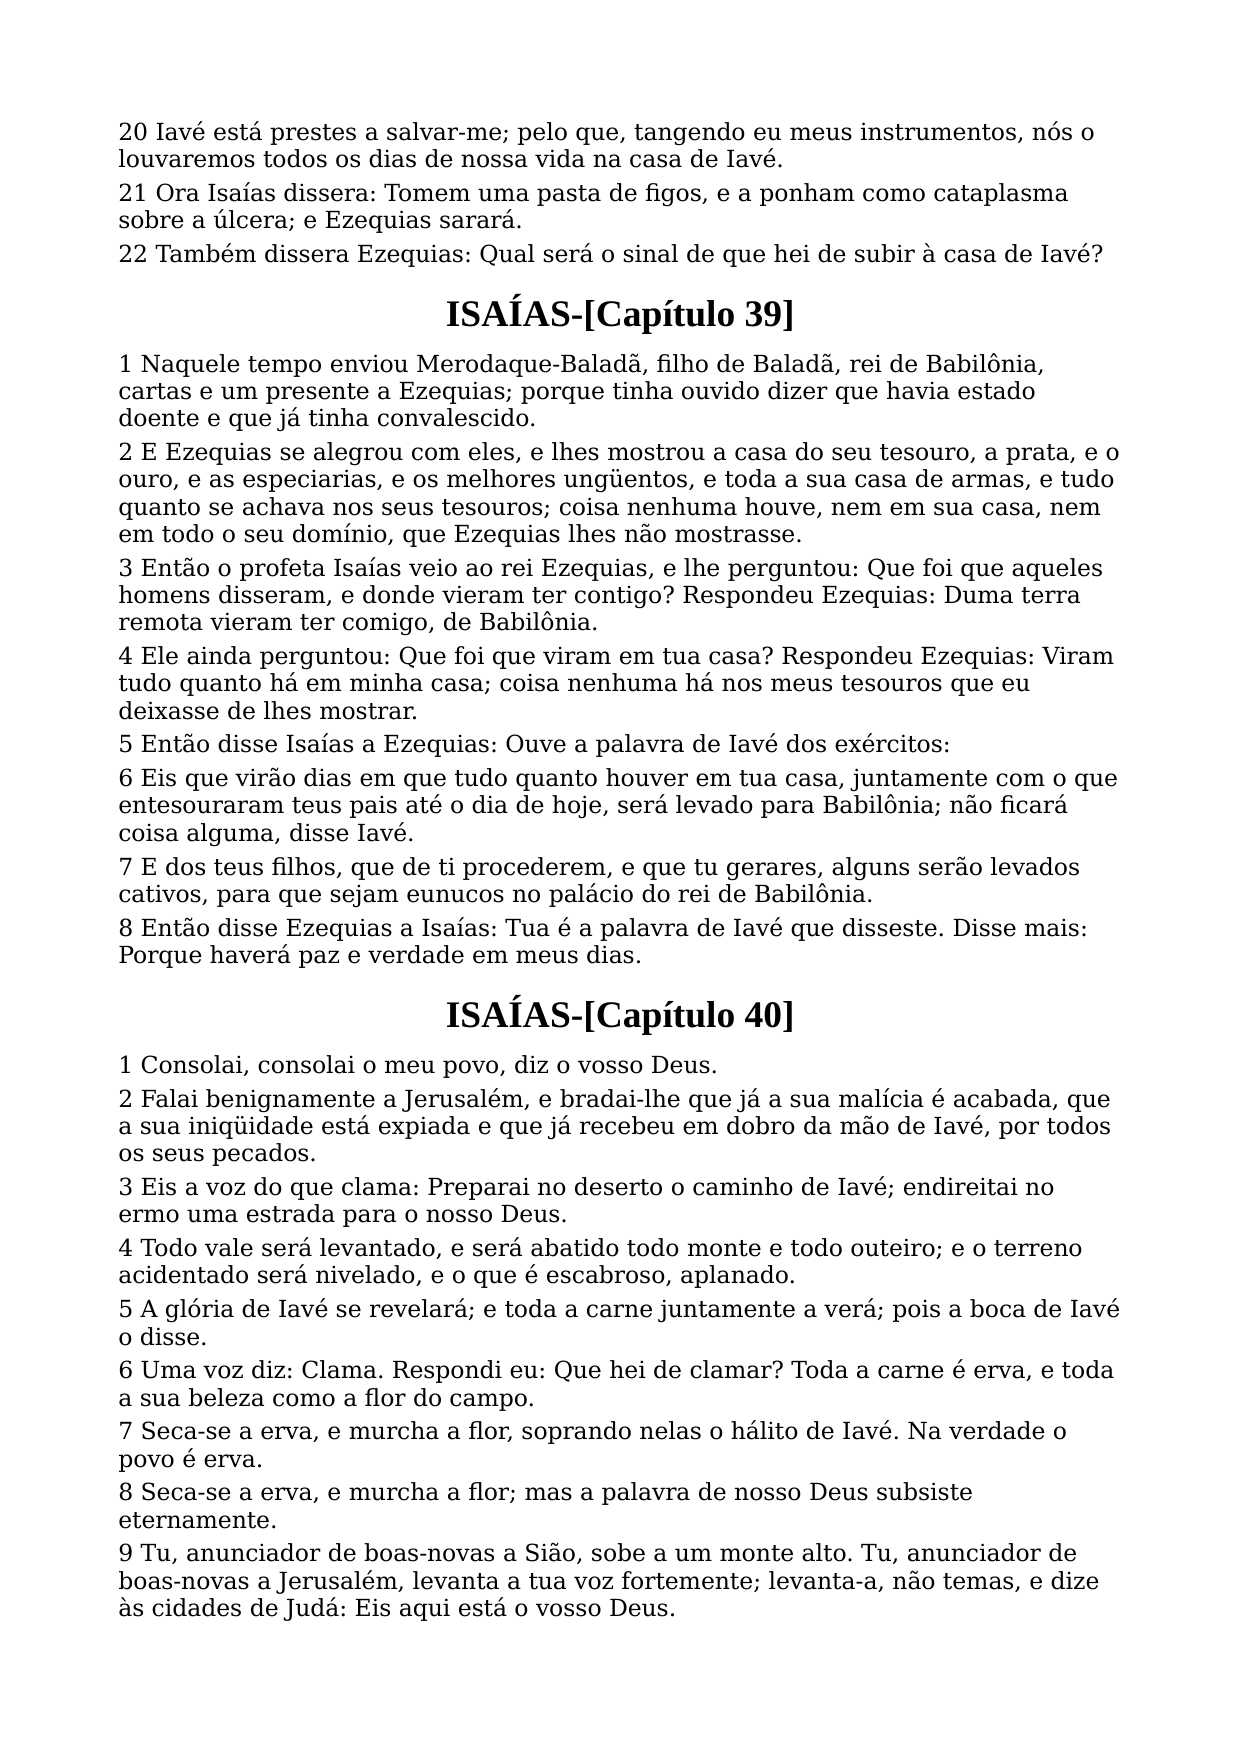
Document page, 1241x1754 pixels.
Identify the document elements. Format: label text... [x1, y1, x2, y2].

text 7 E dos teus filhos, que de ti procederem, e que tu gerares, alguns serão levados cativos, para que sejam eunucos no palácio do rei de Babilônia. [118, 853, 1122, 908]
text 9 Tu, anunciador de boas-novas a Sião, sobe a um monte alto. Tu, anunciador de boas-novas a Jerusalém, levanta a tua voz fortemente; levanta-a, não temas, e dize às cidades de Judá: Eis aqui está o vosso Deus. [118, 1540, 1122, 1622]
text 22 Também dissera Ezequias: Qual será o sinal de que hei de subir à casa de Iavé? [118, 240, 1122, 267]
subtitle ISAÍAS-[Capítulo 40] [118, 993, 1122, 1036]
text 4 Ele ainda perguntou: Que foi que viram em tua casa? Respondeu Ezequias: Viram tudo quanto há em minha casa; coisa nenhuma há nos meus tesouros que eu deixasse de lhes mostrar. [118, 643, 1122, 724]
text 8 Então disse Ezequias a Isaías: Tua é a palavra de Iavé que disseste. Disse mais: Porque haverá paz e verdade em meus dias. [118, 914, 1122, 969]
text 8 Seca-se a erva, e murcha a flor; mas a palavra de nosso Deus subsiste eternamente. [118, 1479, 1122, 1533]
text 4 Todo vale será levantado, e será abatido todo monte e todo outeiro; e o terreno acidentado será nivelado, e o que é escabroso, aplanado. [118, 1235, 1122, 1289]
text 21 Ora Isaías dissera: Tomem uma pasta de figos, e a ponham como cataplasma sobre a úlcera; e Ezequias sarará. [118, 179, 1122, 234]
text 1 Consolai, consolai o meu povo, diz o vosso Deus. [118, 1052, 1122, 1079]
text 2 E Ezequias se alegrou com eles, e lhes mostrou a casa do seu tesouro, a prata, e o ouro, e as especiarias, e os melhores ungüentos, e toda a sua casa de armas, e tudo quanto se achava nos seus tesouros; coisa nenhuma houve, nem em sua casa, nem em todo o seu domínio, que Ezequias lhes não mostrasse. [118, 439, 1122, 548]
text 3 Eis a voz do que clama: Preparai no deserto o caminho de Iavé; endireitai no ermo uma estrada para o nosso Deus. [118, 1174, 1122, 1228]
text 3 Então o profeta Isaías veio ao rei Ezequias, e lhe perguntou: Que foi que aqueles homens disseram, e donde vieram ter contigo? Respondeu Ezequias: Duma terra remota vieram ter comigo, de Babilônia. [118, 554, 1122, 636]
text 20 Iavé está prestes a salvar-me; pelo que, tangendo eu meus instrumentos, nós o louvaremos todos os dias de nossa vida na casa de Iavé. [118, 118, 1122, 173]
text 2 Falai benignamente a Jerusalém, e bradai-lhe que já a sua malícia é acabada, que a sua iniqüidade está expiada e que já recebeu em dobro da mão de Iavé, por todos os seus pecados. [118, 1085, 1122, 1167]
text 5 Então disse Isaías a Ezequias: Ouve a palavra de Iavé dos exércitos: [118, 731, 1122, 758]
text 5 A glória de Iavé se revelará; e toda a carne juntamente a verá; pois a boca de Iavé o disse. [118, 1296, 1122, 1350]
subtitle ISAÍAS-[Capítulo 39] [118, 292, 1122, 335]
text 7 Seca-se a erva, e murcha a flor, soprando nelas o hálito de Iavé. Na verdade o povo é erva. [118, 1418, 1122, 1472]
text 1 Naquele tempo enviou Merodaque-Baladã, filho de Baladã, rei de Babilônia, cartas e um presente a Ezequias; porque tinha ouvido dizer que havia estado doente e que já tinha convalescido. [118, 350, 1122, 432]
text 6 Eis que virão dias em que tudo quanto houver em tua casa, juntamente com o que entesouraram teus pais até o dia de hoje, será levado para Babilônia; não ficará coisa alguma, disse Iavé. [118, 765, 1122, 847]
text 6 Uma voz diz: Clama. Respondi eu: Que hei de clamar? Toda a carne é erva, e toda a sua beleza como a flor do campo. [118, 1357, 1122, 1411]
